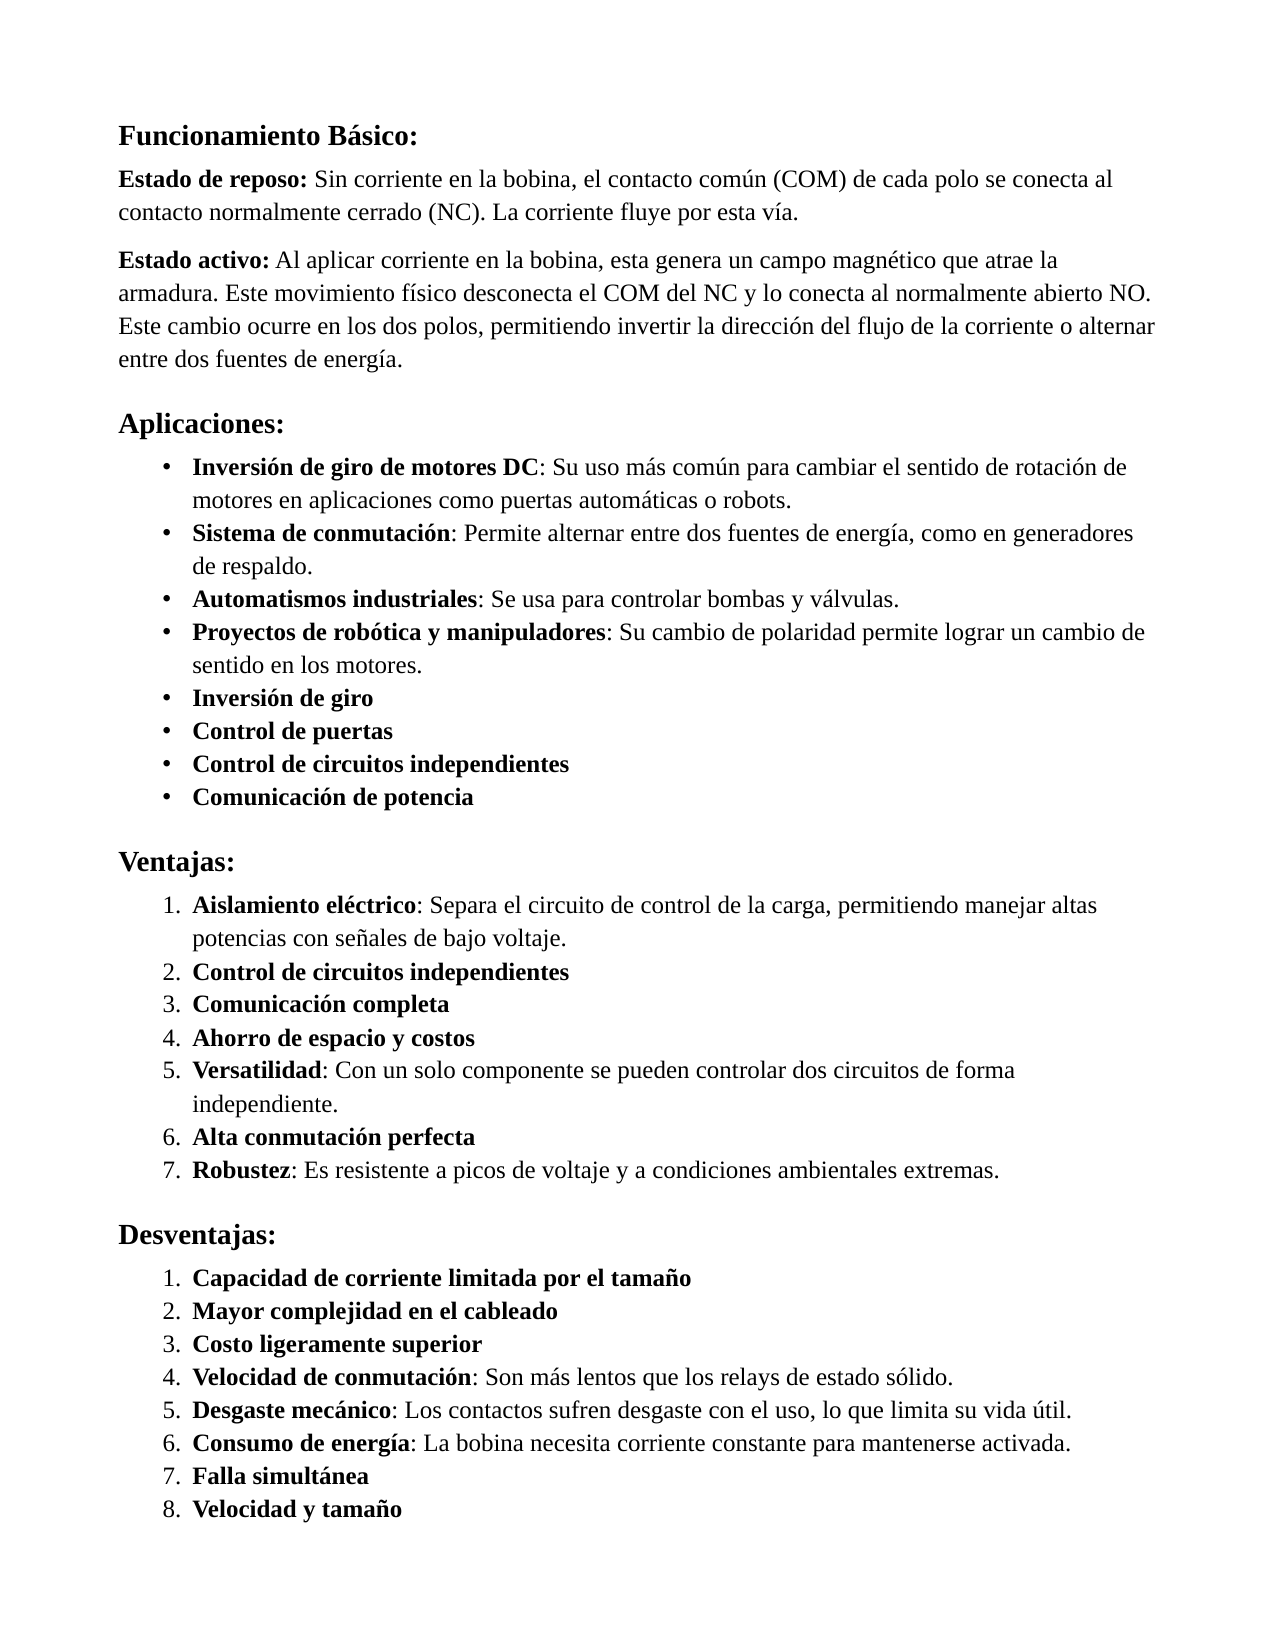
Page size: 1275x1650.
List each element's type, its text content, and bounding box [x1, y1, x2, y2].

list Comunicación de potencia [162, 782, 1157, 811]
list Velocidad y tamaño [162, 1494, 1157, 1523]
list Desgaste mecánico: Los contactos sufren desgaste con el uso, lo que limita su vida útil. [162, 1395, 1157, 1424]
list Velocidad de conmutación: Son más lentos que los relays de estado sólido. [162, 1362, 1157, 1391]
list Control de circuitos independientes [162, 957, 1157, 985]
list Robustez: Es resistente a picos de voltaje y a condiciones ambientales extremas. [162, 1155, 1157, 1183]
list Consumo de energía: La bobina necesita corriente constante para mantenerse activada. [162, 1428, 1157, 1457]
list Versatilidad: Con un solo componente se pueden controlar dos circuitos de forma independiente. [162, 1056, 1157, 1117]
subtitle Funcionamiento Básico: [118, 118, 1157, 152]
list Inversión de giro de motores DC: Su uso más común para cambiar el sentido de rotación de motores en aplicaciones como puertas automáticas o robots. [162, 452, 1157, 514]
list Comunicación completa [162, 989, 1157, 1018]
list Falla simultánea [162, 1461, 1157, 1490]
text Estado activo: Al aplicar corriente en la bobina, esta genera un campo magnético que atrae la armadura. Este movimiento físico desconecta el COM del NC y lo conecta al normalmente abierto NO. Este cambio ocurre en los dos polos, permitiendo invertir la dirección del flujo de la corriente o alternar entre dos fuentes de energía. [118, 245, 1157, 373]
list Costo ligeramente superior [162, 1329, 1157, 1358]
list Sistema de conmutación: Permite alternar entre dos fuentes de energía, como en generadores de respaldo. [162, 518, 1157, 580]
list Inversión de giro [162, 683, 1157, 712]
list Control de circuitos independientes [162, 749, 1157, 778]
list Capacidad de corriente limitada por el tamaño [162, 1263, 1157, 1292]
list Mayor complejidad en el cableado [162, 1296, 1157, 1325]
list Control de puertas [162, 716, 1157, 745]
list Alta conmutación perfecta [162, 1122, 1157, 1150]
list Aislamiento eléctrico: Separa el circuito de control de la carga, permitiendo manejar altas potencias con señales de bajo voltaje. [162, 891, 1157, 952]
list Automatismos industriales: Se usa para controlar bombas y válvulas. [162, 584, 1157, 613]
subtitle Aplicaciones: [118, 406, 1157, 439]
list Ahorro de espacio y costos [162, 1023, 1157, 1051]
text Estado de reposo: Sin corriente en la bobina, el contacto común (COM) de cada polo se conecta al contacto normalmente cerrado (NC). La corriente fluye por esta vía. [118, 164, 1157, 226]
subtitle Desventajas: [118, 1217, 1157, 1250]
list Proyectos de robótica y manipuladores: Su cambio de polaridad permite lograr un cambio de sentido en los motores. [162, 617, 1157, 679]
subtitle Ventajas: [118, 844, 1157, 878]
